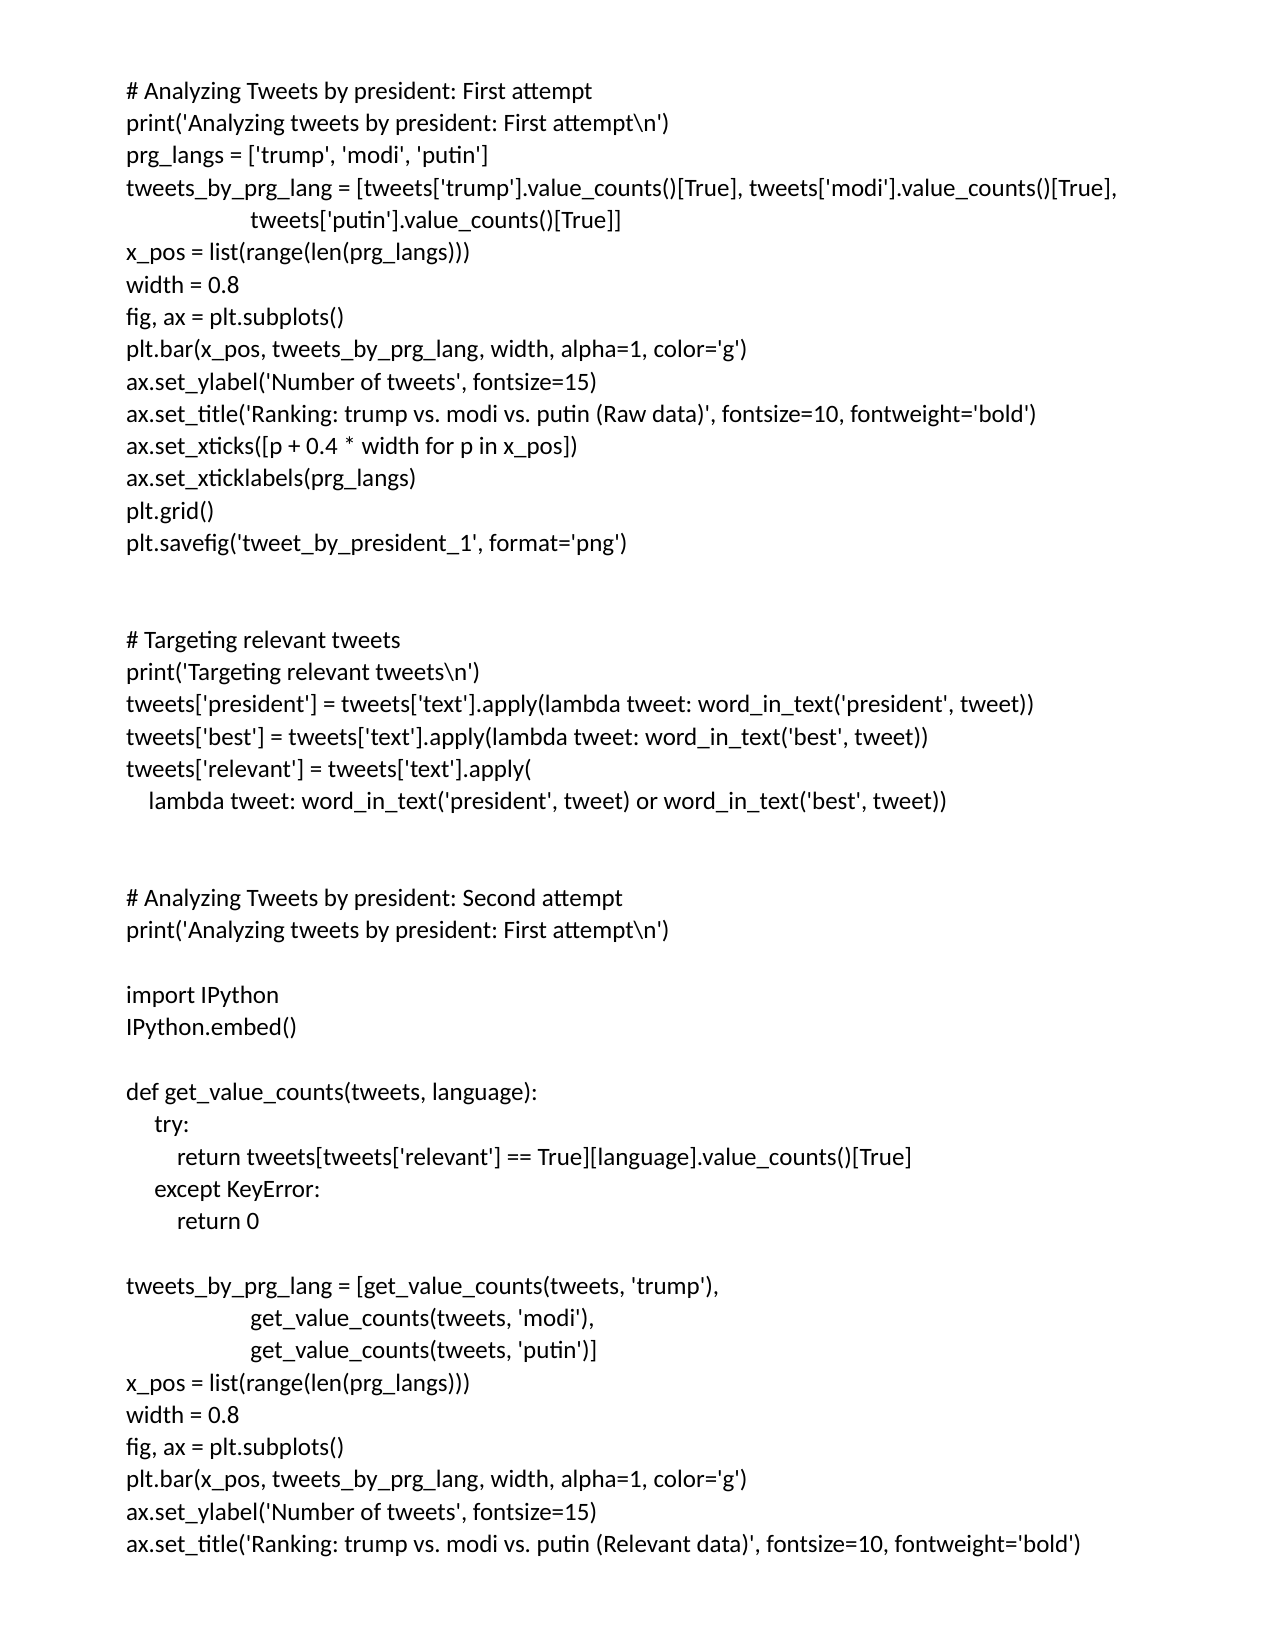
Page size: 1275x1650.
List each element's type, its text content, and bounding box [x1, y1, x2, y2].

text # Analyzing Tweets by president: First attempt print('Analyzing tweets by president: First attempt\n') prg_langs = ['trump', 'modi', 'putin'] tweets_by_prg_lang = [tweets['trump'].value_counts()[True], tweets['modi'].value_counts()[True], tweets['putin'].value_counts()[True]] x_pos = list(range(len(prg_langs))) width = 0.8 fig, ax = plt.subplots() plt.bar(x_pos, tweets_by_prg_lang, width, alpha=1, color='g') ax.set_ylabel('Number of tweets', fontsize=15) ax.set_title('Ranking: trump vs. modi vs. putin (Raw data)', fontsize=10, fontweight='bold') ax.set_xticks([p + 0.4 * width for p in x_pos]) ax.set_xticklabels(prg_langs) plt.grid() plt.savefig('tweet_by_president_1', format='png') # Targeting relevant tweets print('Targeting relevant tweets\n') tweets['president'] = tweets['text'].apply(lambda tweet: word_in_text('president', tweet)) tweets['best'] = tweets['text'].apply(lambda tweet: word_in_text('best', tweet)) tweets['relevant'] = tweets['text'].apply( lambda tweet: word_in_text('president', tweet) or word_in_text('best', tweet)) # Analyzing Tweets by president: Second attempt print('Analyzing tweets by president: First attempt\n') import IPython IPython.embed() def get_value_counts(tweets, language): try: return tweets[tweets['relevant'] == True][language].value_counts()[True] except KeyError: return 0 tweets_by_prg_lang = [get_value_counts(tweets, 'trump'), get_value_counts(tweets, 'modi'), get_value_counts(tweets, 'putin')] x_pos = list(range(len(prg_langs))) width = 0.8 fig, ax = plt.subplots() plt.bar(x_pos, tweets_by_prg_lang, width, alpha=1, color='g') ax.set_ylabel('Number of tweets', fontsize=15) ax.set_title('Ranking: trump vs. modi vs. putin (Relevant data)', fontsize=10, fontweight='bold') [103, 75, 1167, 1559]
